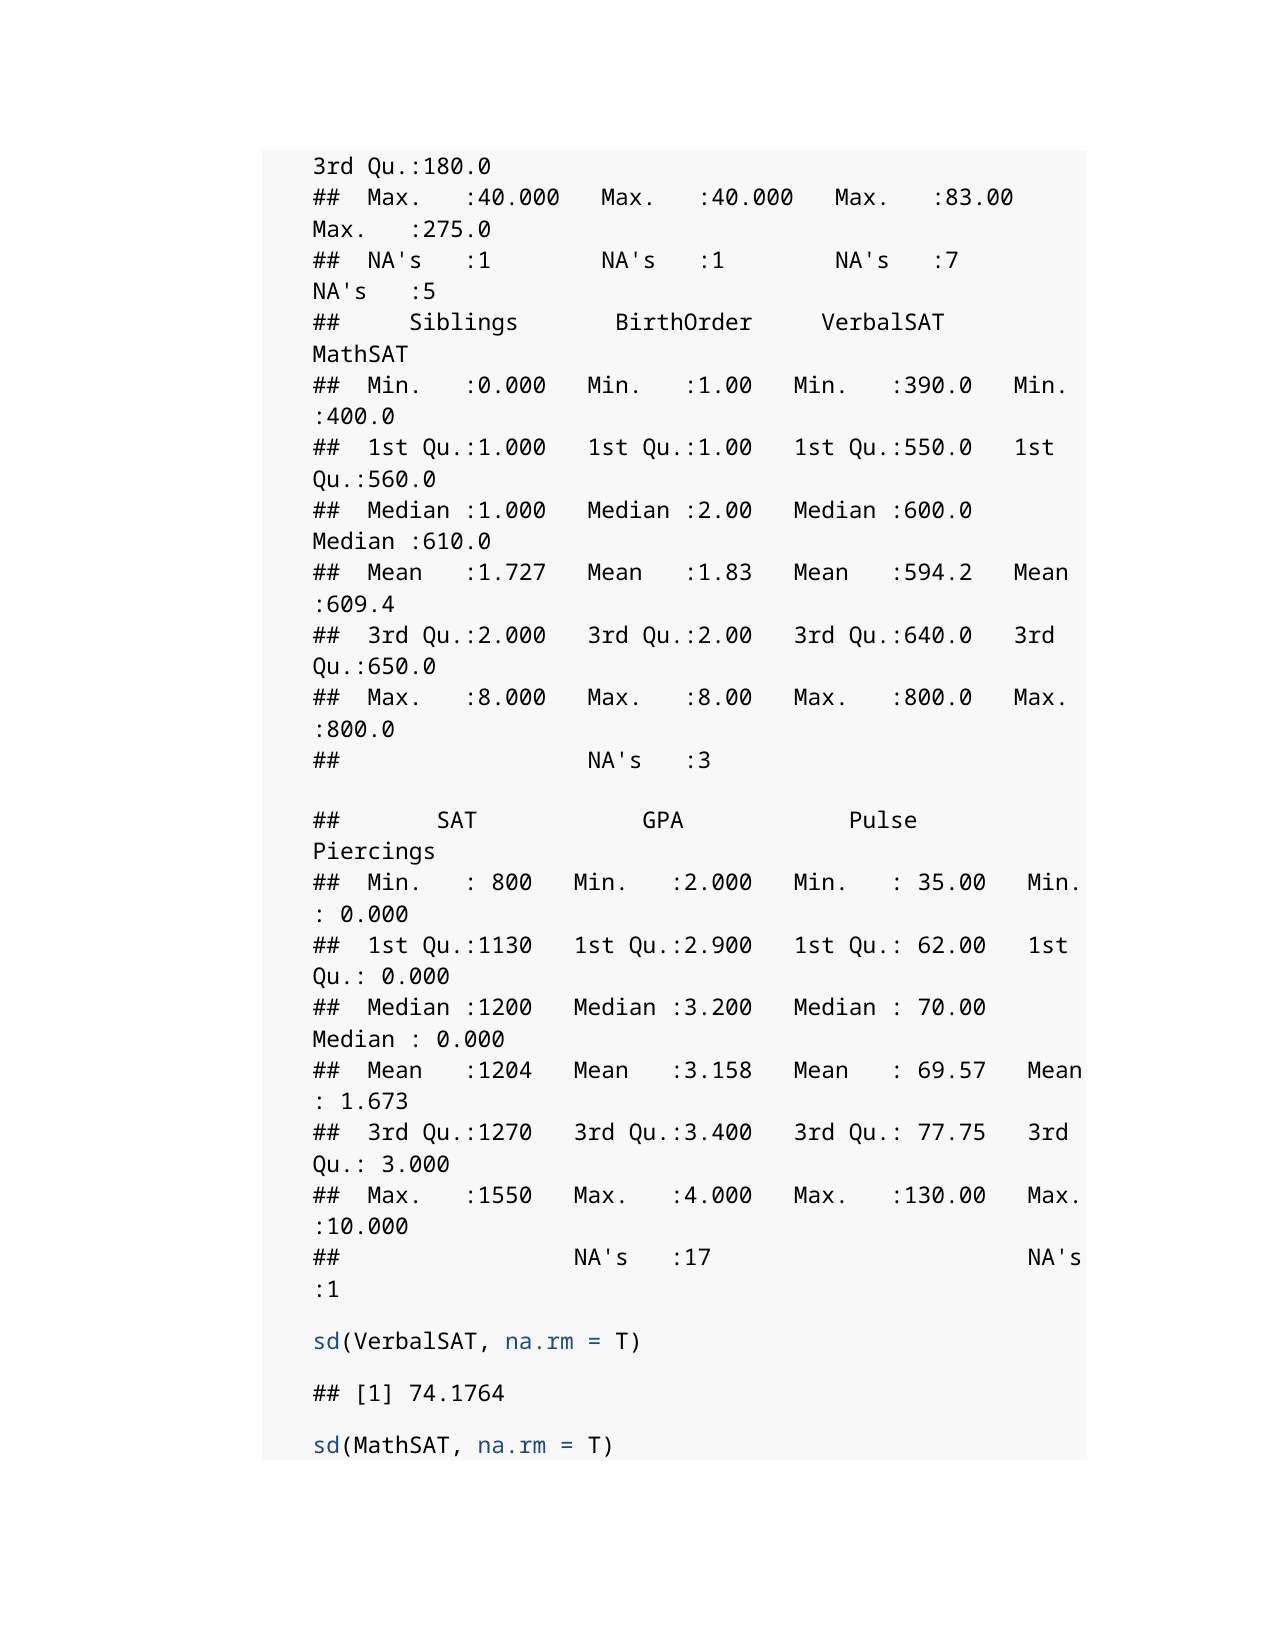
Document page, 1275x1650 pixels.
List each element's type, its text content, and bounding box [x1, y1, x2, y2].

list 3rd Qu.:180.0 ## Max. :40.000 Max. :40.000 Max. :83.00 Max. :275.0 ## NA's :1 NA's :1 NA's :7 NA's :5 ## Siblings BirthOrder VerbalSAT MathSAT ## Min. :0.000 Min. :1.00 Min. :390.0 Min. :400.0 ## 1st Qu.:1.000 1st Qu.:1.00 1st Qu.:550.0 1st Qu.:560.0 ## Median :1.000 Median :2.00 Median :600.0 Median :610.0 ## Mean :1.727 Mean :1.83 Mean :594.2 Mean :609.4 ## 3rd Qu.:2.000 3rd Qu.:2.00 3rd Qu.:640.0 3rd Qu.:650.0 ## Max. :8.000 Max. :8.00 Max. :800.0 Max. :800.0 ## NA's :3 ## SAT GPA Pulse Piercings ## Min. : 800 Min. :2.000 Min. : 35.00 Min. : 0.000 ## 1st Qu.:1130 1st Qu.:2.900 1st Qu.: 62.00 1st Qu.: 0.000 ## Median :1200 Median :3.200 Median : 70.00 Median : 0.000 ## Mean :1204 Mean :3.158 Mean : 69.57 Mean : 1.673 ## 3rd Qu.:1270 3rd Qu.:3.400 3rd Qu.: 77.75 3rd Qu.: 3.000 ## Max. :1550 Max. :4.000 Max. :130.00 Max. :10.000 ## NA's :17 NA's :1 [262, 150, 1087, 1304]
list sd(MathSAT, na.rm = T) [262, 1429, 313, 1460]
list sd(VerbalSAT, na.rm = T) [262, 1324, 1087, 1356]
list ## [1] 74.1764 [262, 1377, 1087, 1408]
list sd(MathSAT, na.rm = T) [615, 1429, 1087, 1460]
